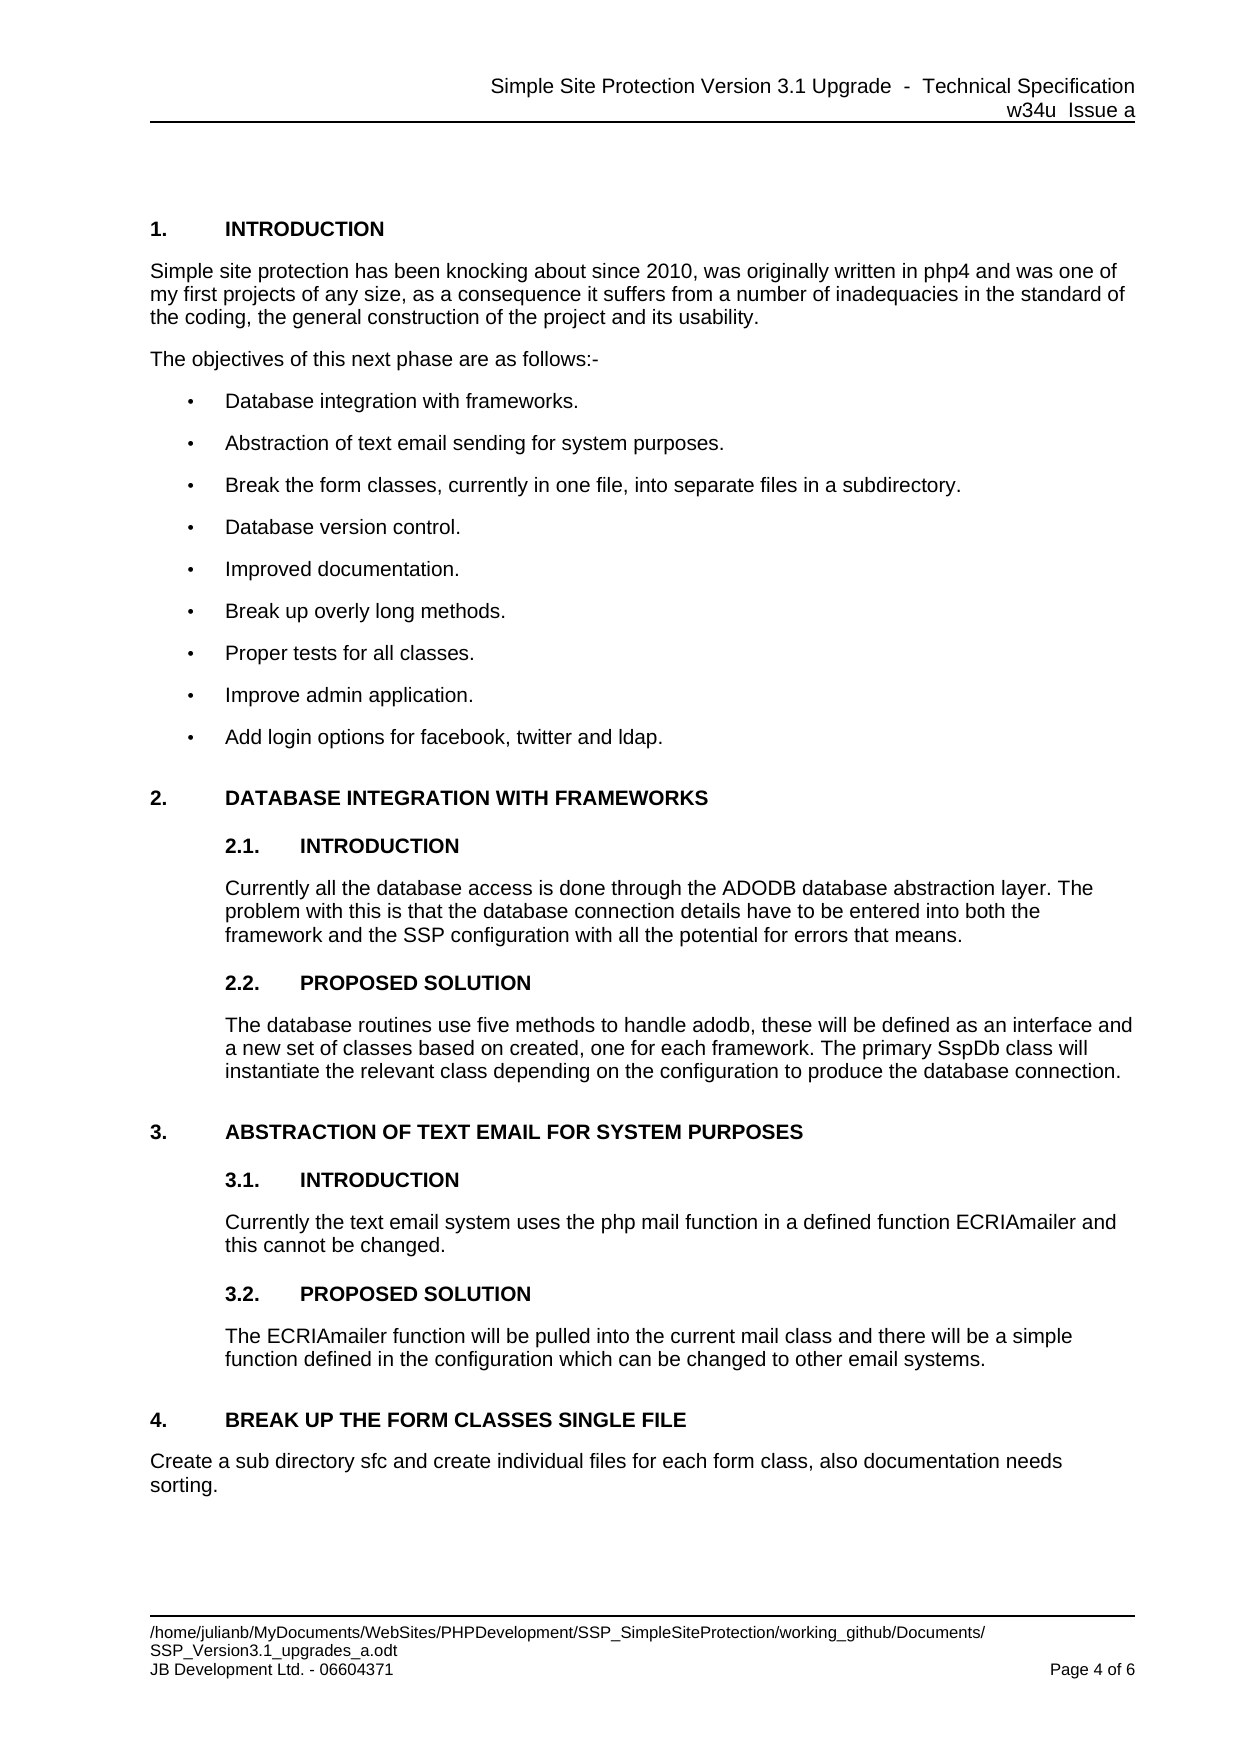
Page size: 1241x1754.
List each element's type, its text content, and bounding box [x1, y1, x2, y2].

text Currently all the database access is done through the ADODB database abstraction layer. The problem with this is that the database connection details have to be entered into both the framework and the SSP configuration with all the potential for errors that means. [225, 877, 1135, 946]
list Abstraction of text email sending for system purposes. [187, 432, 1135, 455]
text Create a sub directory sfc and create individual files for each form class, also documentation needs sorting. [150, 1450, 1135, 1497]
list Database version control. [187, 516, 1135, 539]
text Currently the text email system uses the php mail function in a defined function ECRIAmailer and this cannot be changed. [225, 1211, 1135, 1257]
subtitle Break up the Form classes single file [150, 1408, 1135, 1431]
subtitle Introduction [225, 835, 1135, 858]
text The objectives of this next phase are as follows:- [150, 348, 1135, 371]
list Add login options for facebook, twitter and ldap. [187, 726, 1135, 749]
subtitle Introduction [225, 1169, 1135, 1192]
subtitle Introduction [150, 217, 1135, 241]
list Improved documentation. [187, 558, 1135, 581]
subtitle Abstraction of Text Email for System Purposes [150, 1121, 1135, 1144]
list Break the form classes, currently in one file, into separate files in a subdirectory. [187, 474, 1135, 497]
text The database routines use five methods to handle adodb, these will be defined as an interface and a new set of classes based on created, one for each framework. The primary SspDb class will instantiate the relevant class depending on the configuration to produce the database connection. [225, 1013, 1135, 1083]
list Improve admin application. [187, 684, 1135, 707]
subtitle Proposed Solution [225, 1282, 1135, 1305]
list Break up overly long methods. [187, 600, 1135, 623]
list Proper tests for all classes. [187, 642, 1135, 665]
text Simple site protection has been knocking about since 2010, was originally written in php4 and was one of my first projects of any size, as a consequence it suffers from a number of inadequacies in the standard of the coding, the general construction of the project and its usability. [150, 259, 1135, 329]
subtitle Database integration with Frameworks [150, 786, 1135, 810]
list Database integration with frameworks. [187, 390, 1135, 413]
subtitle Proposed Solution [225, 971, 1135, 994]
text The ECRIAmailer function will be pulled into the current mail class and there will be a simple function defined in the configuration which can be changed to other email systems. [225, 1324, 1135, 1371]
